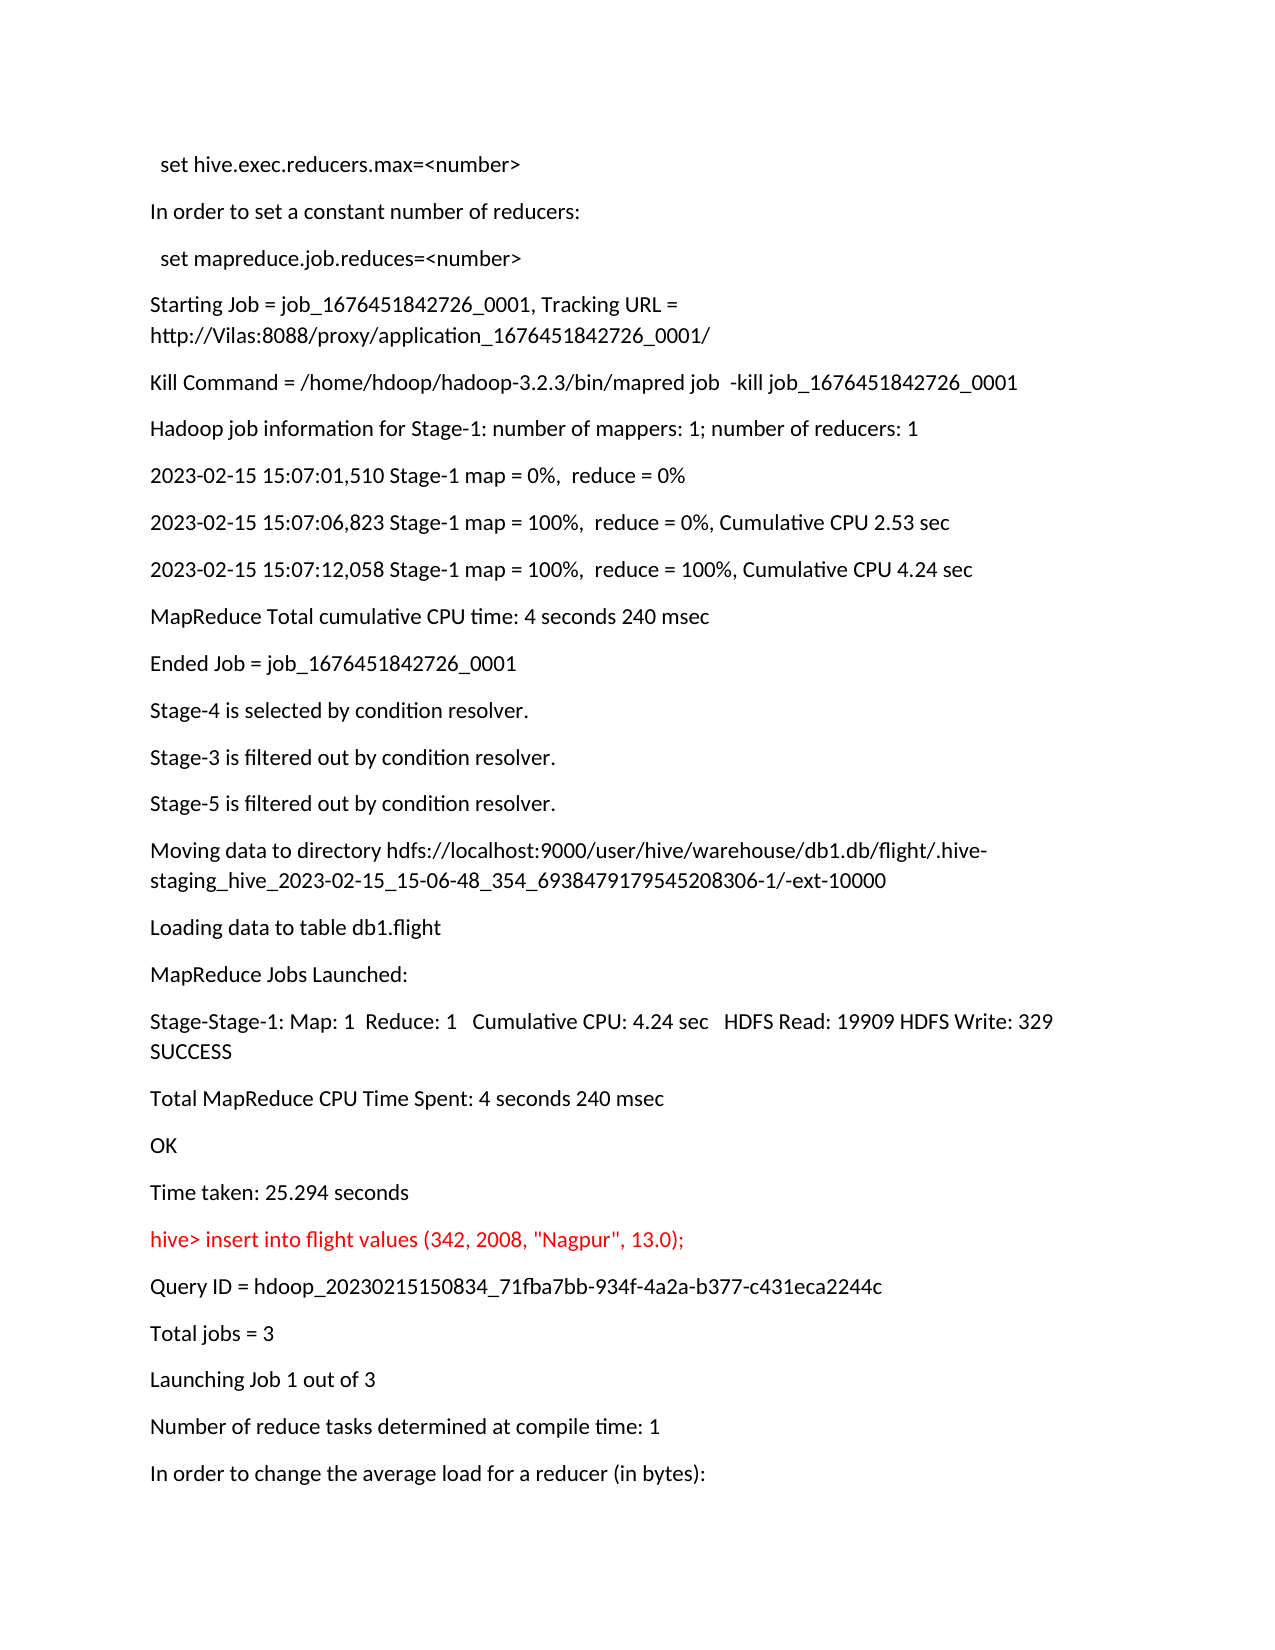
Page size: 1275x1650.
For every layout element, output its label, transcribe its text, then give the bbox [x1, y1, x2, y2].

text Stage-Stage-1: Map: 1 Reduce: 1 Cumulative CPU: 4.24 sec HDFS Read: 19909 HDFS Write: 329 SUCCESS [150, 1007, 1125, 1066]
text Stage-5 is filtered out by condition resolver. [150, 789, 1125, 818]
text MapReduce Total cumulative CPU time: 4 seconds 240 msec [150, 602, 1125, 630]
text Number of reduce tasks determined at compile time: 1 [150, 1412, 1125, 1441]
text set hive.exec.reducers.max=<number> [150, 150, 1125, 178]
text In order to change the average load for a reducer (in bytes): [150, 1459, 1125, 1487]
text In order to set a constant number of reducers: [150, 197, 1125, 225]
text Moving data to directory hdfs://localhost:9000/user/hive/warehouse/db1.db/flight/.hive-staging_hive_2023-02-15_15-06-48_354_6938479179545208306-1/-ext-10000 [150, 836, 1125, 895]
text Starting Job = job_1676451842726_0001, Tracking URL = http://Vilas:8088/proxy/application_1676451842726_0001/ [150, 291, 1125, 349]
text Loading data to table db1.flight [150, 913, 1125, 942]
text Ended Job = job_1676451842726_0001 [150, 649, 1125, 677]
text 2023-02-15 15:07:06,823 Stage-1 map = 100%, reduce = 0%, Cumulative CPU 2.53 sec [150, 508, 1125, 536]
text 2023-02-15 15:07:01,510 Stage-1 map = 0%, reduce = 0% [150, 461, 1125, 489]
text Stage-3 is filtered out by condition resolver. [150, 743, 1125, 771]
text Total MapReduce CPU Time Spent: 4 seconds 240 msec [150, 1084, 1125, 1112]
text hive> insert into flight values (342, 2008, "Nagpur", 13.0); [150, 1225, 1125, 1253]
text Launching Job 1 out of 3 [150, 1366, 1125, 1394]
text Total jobs = 3 [150, 1319, 1125, 1347]
text Kill Command = /home/hdoop/hadoop-3.2.3/bin/mapred job -kill job_1676451842726_0001 [150, 368, 1125, 396]
text Query ID = hdoop_20230215150834_71fba7bb-934f-4a2a-b377-c431eca2244c [150, 1272, 1125, 1300]
text MapReduce Jobs Launched: [150, 960, 1125, 988]
text set mapreduce.job.reduces=<number> [150, 244, 1125, 272]
text Time taken: 25.294 seconds [150, 1178, 1125, 1206]
text OK [150, 1131, 1125, 1159]
text Stage-4 is selected by condition resolver. [150, 696, 1125, 724]
text 2023-02-15 15:07:12,058 Stage-1 map = 100%, reduce = 100%, Cumulative CPU 4.24 sec [150, 555, 1125, 583]
text Hadoop job information for Stage-1: number of mappers: 1; number of reducers: 1 [150, 414, 1125, 443]
